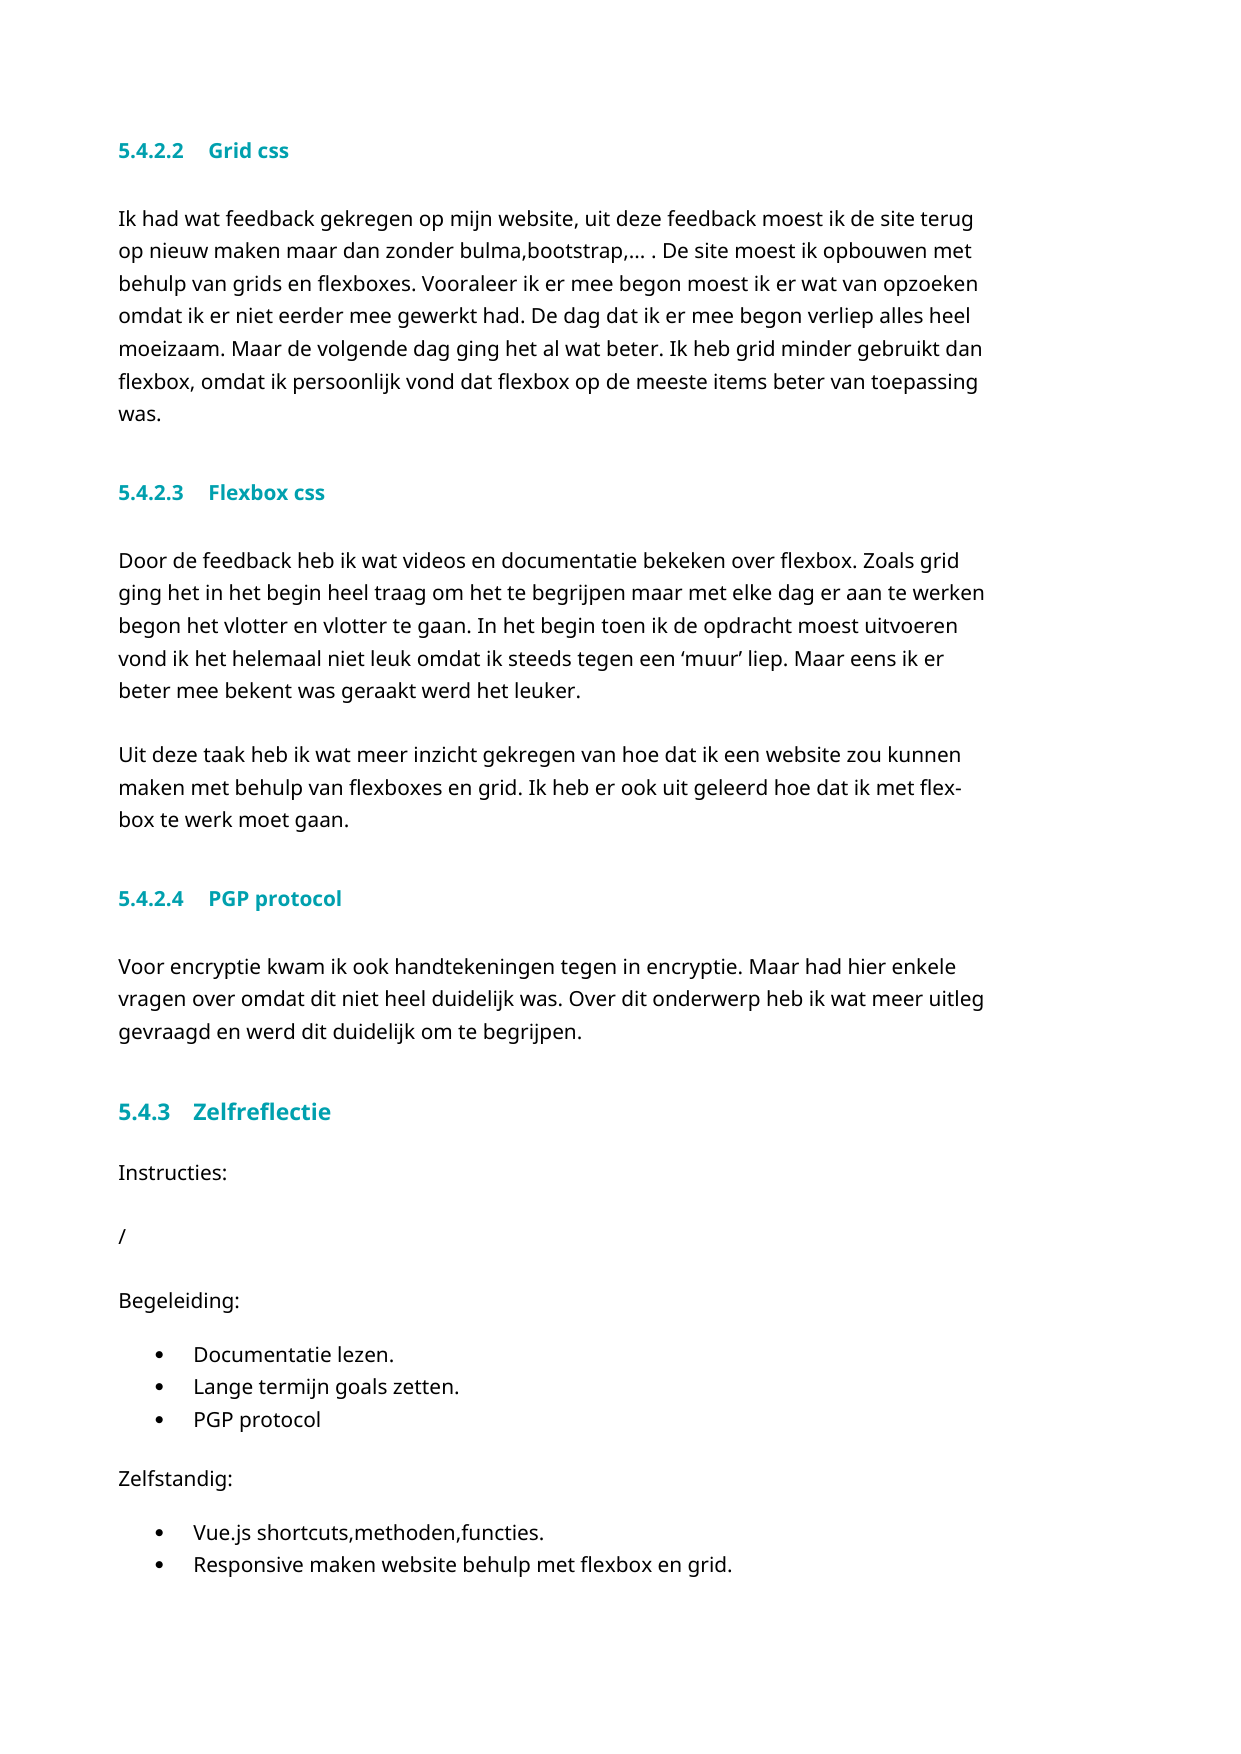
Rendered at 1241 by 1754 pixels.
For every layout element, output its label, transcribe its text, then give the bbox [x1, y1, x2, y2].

text Zelfstandig: [118, 1464, 992, 1493]
subtitle Zelfreflectie [118, 1096, 992, 1127]
subtitle PGP protocol [118, 884, 992, 912]
list Lange termijn goals zetten. [156, 1372, 992, 1401]
text Voor encryptie kwam ik ook handtekeningen tegen in encryptie. Maar had hier enkele vragen over omdat dit niet heel duidelijk was. Over dit onderwerp heb ik wat meer uitleg gevraagd en werd dit duidelijk om te begrijpen. [118, 952, 992, 1046]
text Begeleiding: [118, 1286, 992, 1315]
subtitle Grid css [118, 136, 992, 164]
text Ik had wat feedback gekregen op mijn website, uit deze feedback moest ik de site terug op nieuw maken maar dan zonder bulma,bootstrap,... . De site moest ik opbouwen met behulp van grids en flexboxes. Vooraleer ik er mee begon moest ik er wat van opzoeken omdat ik er niet eerder mee gewerkt had. De dag dat ik er mee begon verliep alles heel moeizaam. Maar de volgende dag ging het al wat beter. Ik heb grid minder gebruikt dan flexbox, omdat ik persoonlijk vond dat flexbox op de meeste items beter van toepassing was. [118, 204, 992, 428]
text Uit deze taak heb ik wat meer inzicht gekregen van hoe dat ik een website zou kunnen maken met behulp van flexboxes en grid. Ik heb er ook uit geleerd hoe dat ik met flex-box te werk moet gaan. [118, 740, 992, 834]
subtitle Flexbox css [118, 478, 992, 506]
list Documentatie lezen. [156, 1340, 992, 1368]
text Door de feedback heb ik wat videos en documentatie bekeken over flexbox. Zoals grid ging het in het begin heel traag om het te begrijpen maar met elke dag er aan te werken begon het vlotter en vlotter te gaan. In het begin toen ik de opdracht moest uitvoeren vond ik het helemaal niet leuk omdat ik steeds tegen een ‘muur’ liep. Maar eens ik er beter mee bekent was geraakt werd het leuker. [118, 546, 992, 705]
text Instructies: [118, 1158, 992, 1187]
text / [118, 1222, 992, 1251]
list Vue.js shortcuts,methoden,functies. [156, 1518, 992, 1546]
list Responsive maken website behulp met flexbox en grid. [156, 1551, 992, 1579]
list PGP protocol [156, 1405, 992, 1433]
